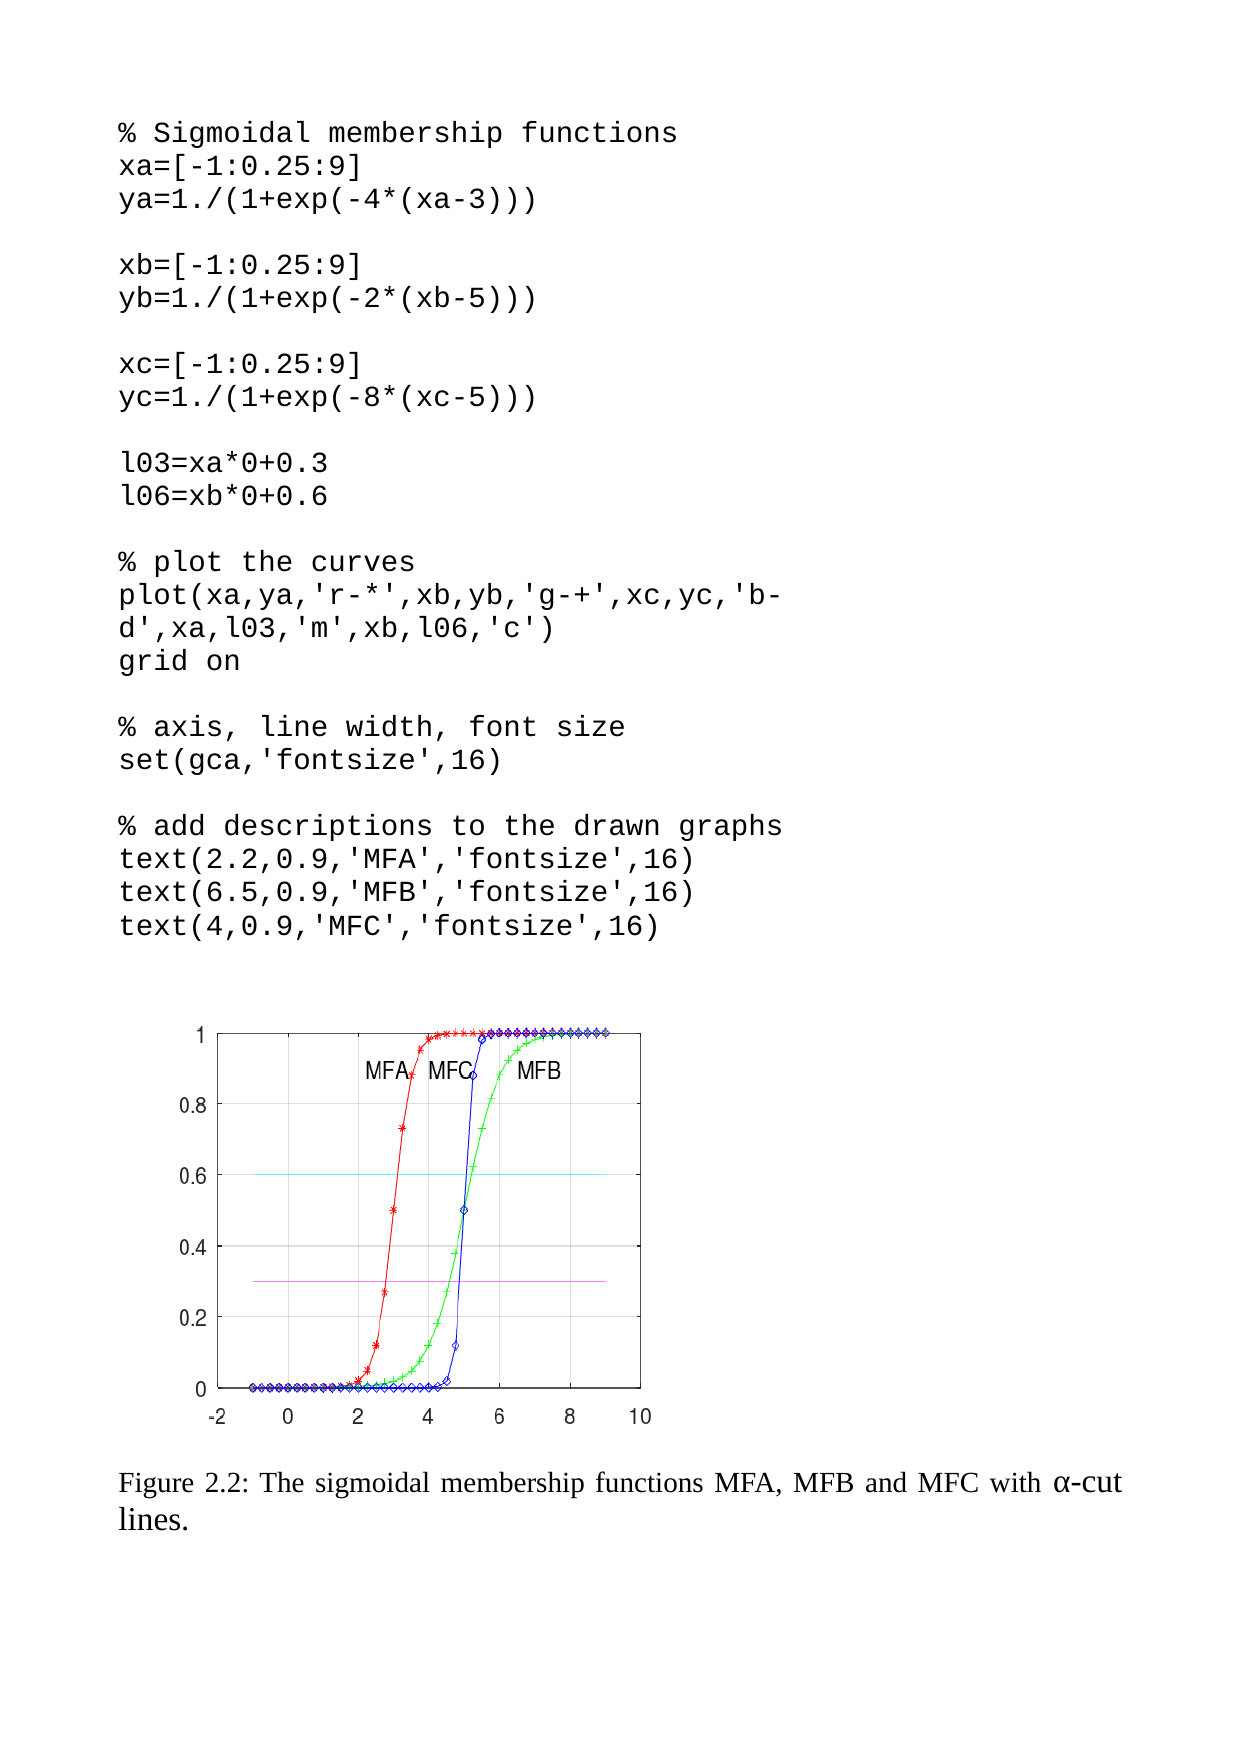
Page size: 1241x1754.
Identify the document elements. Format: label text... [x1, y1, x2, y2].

text l06=xb*0+0.6 [118, 481, 1122, 514]
text ya=1./(1+exp(-4*(xa-3))) [118, 184, 1122, 217]
text text(6.5,0.9,'MFB','fontsize',16) [118, 878, 1122, 911]
picture [146, 1001, 692, 1436]
text % axis, line width, font size [118, 712, 1122, 746]
text l03=xa*0+0.3 [118, 448, 1122, 481]
text yc=1./(1+exp(-8*(xc-5))) [118, 382, 1122, 415]
text yb=1./(1+exp(-2*(xb-5))) [118, 283, 1122, 316]
text xa=[-1:0.25:9] [118, 151, 1122, 184]
text Figure 2.2: The sigmoidal membership functions MFA, MFB and MFC with α-cut lines. [118, 1461, 1122, 1538]
text text(4,0.9,'MFC','fontsize',16) [118, 911, 1122, 944]
text % Sigmoidal membership functions [118, 118, 1122, 151]
text set(gca,'fontsize',16) [118, 746, 1122, 778]
text grid on [118, 646, 1122, 679]
text xc=[-1:0.25:9] [118, 349, 1122, 382]
text % plot the curves [118, 547, 1122, 580]
text text(2.2,0.9,'MFA','fontsize',16) [118, 844, 1122, 878]
text plot(xa,ya,'r-*',xb,yb,'g-+',xc,yc,'b-d',xa,l03,'m',xb,l06,'c') [118, 580, 1122, 646]
text % add descriptions to the drawn graphs [118, 812, 1122, 844]
text xb=[-1:0.25:9] [118, 250, 1122, 283]
